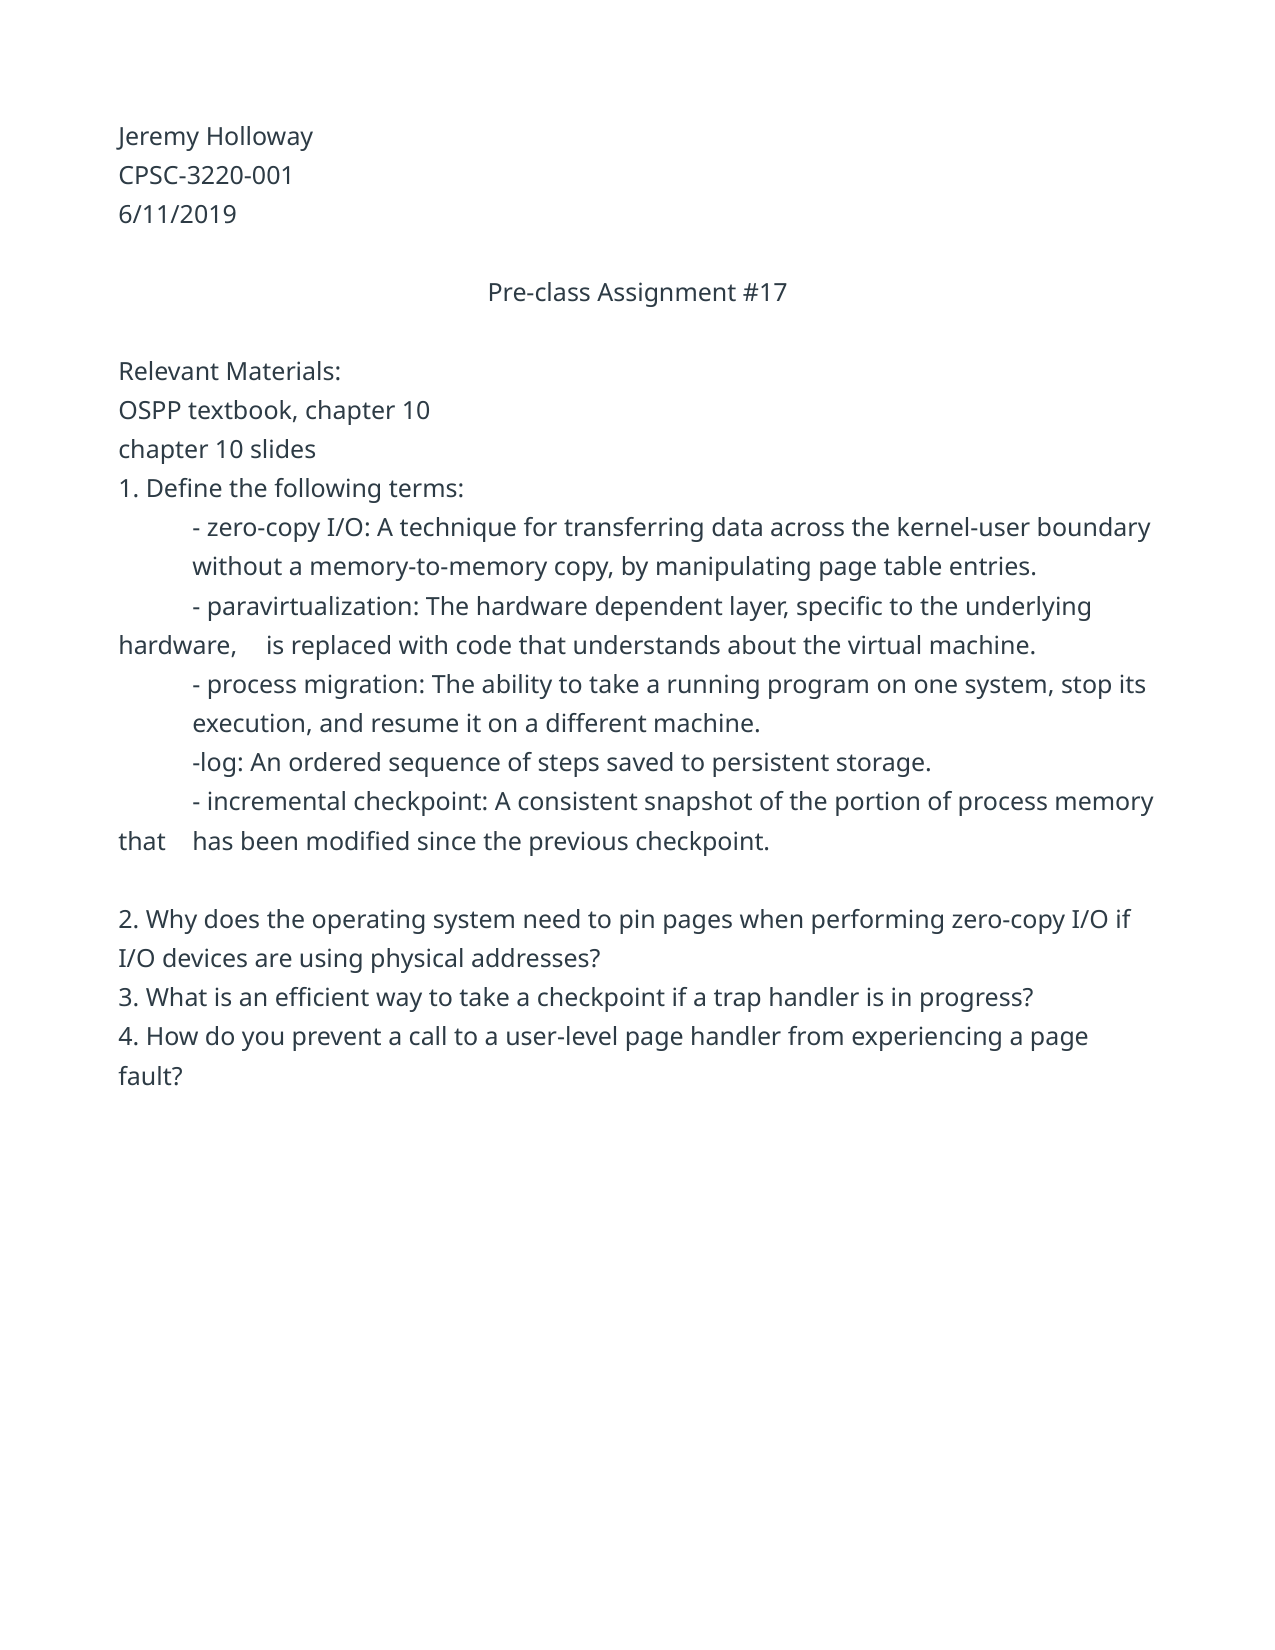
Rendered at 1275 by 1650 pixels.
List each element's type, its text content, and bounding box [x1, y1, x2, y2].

text 2. Why does the operating system need to pin pages when performing zero-copy I/O if I/O devices are using physical addresses? [118, 901, 1157, 975]
text 1. Define the following terms: - zero-copy I/O: A technique for transferring data across the kernel-user boundary without a memory-to-memory copy, by manipulating page table entries. [118, 471, 1157, 583]
text CPSC-3220-001 [118, 157, 1157, 191]
text 3. What is an efficient way to take a checkpoint if a trap handler is in progress? [118, 980, 1157, 1014]
text 4. How do you prevent a call to a user-level page handler from experiencing a page fault? [118, 1019, 1157, 1092]
text Relevant Materials: OSPP textbook, chapter 10 chapter 10 slides [118, 353, 1157, 466]
text Pre-class Assignment #17 [118, 275, 1157, 309]
text - paravirtualization: The hardware dependent layer, specific to the underlying hardware, is replaced with code that understands about the virtual machine. - process migration: The ability to take a running program on one system, stop its execution, and resume it on a different machine. -log: An ordered sequence of steps saved to persistent storage. - incremental checkpoint: A consistent snapshot of the portion of process memory that has been modified since the previous checkpoint. [118, 588, 1157, 857]
text Jeremy Holloway [118, 118, 1157, 152]
text 6/11/2019 [118, 196, 1157, 231]
